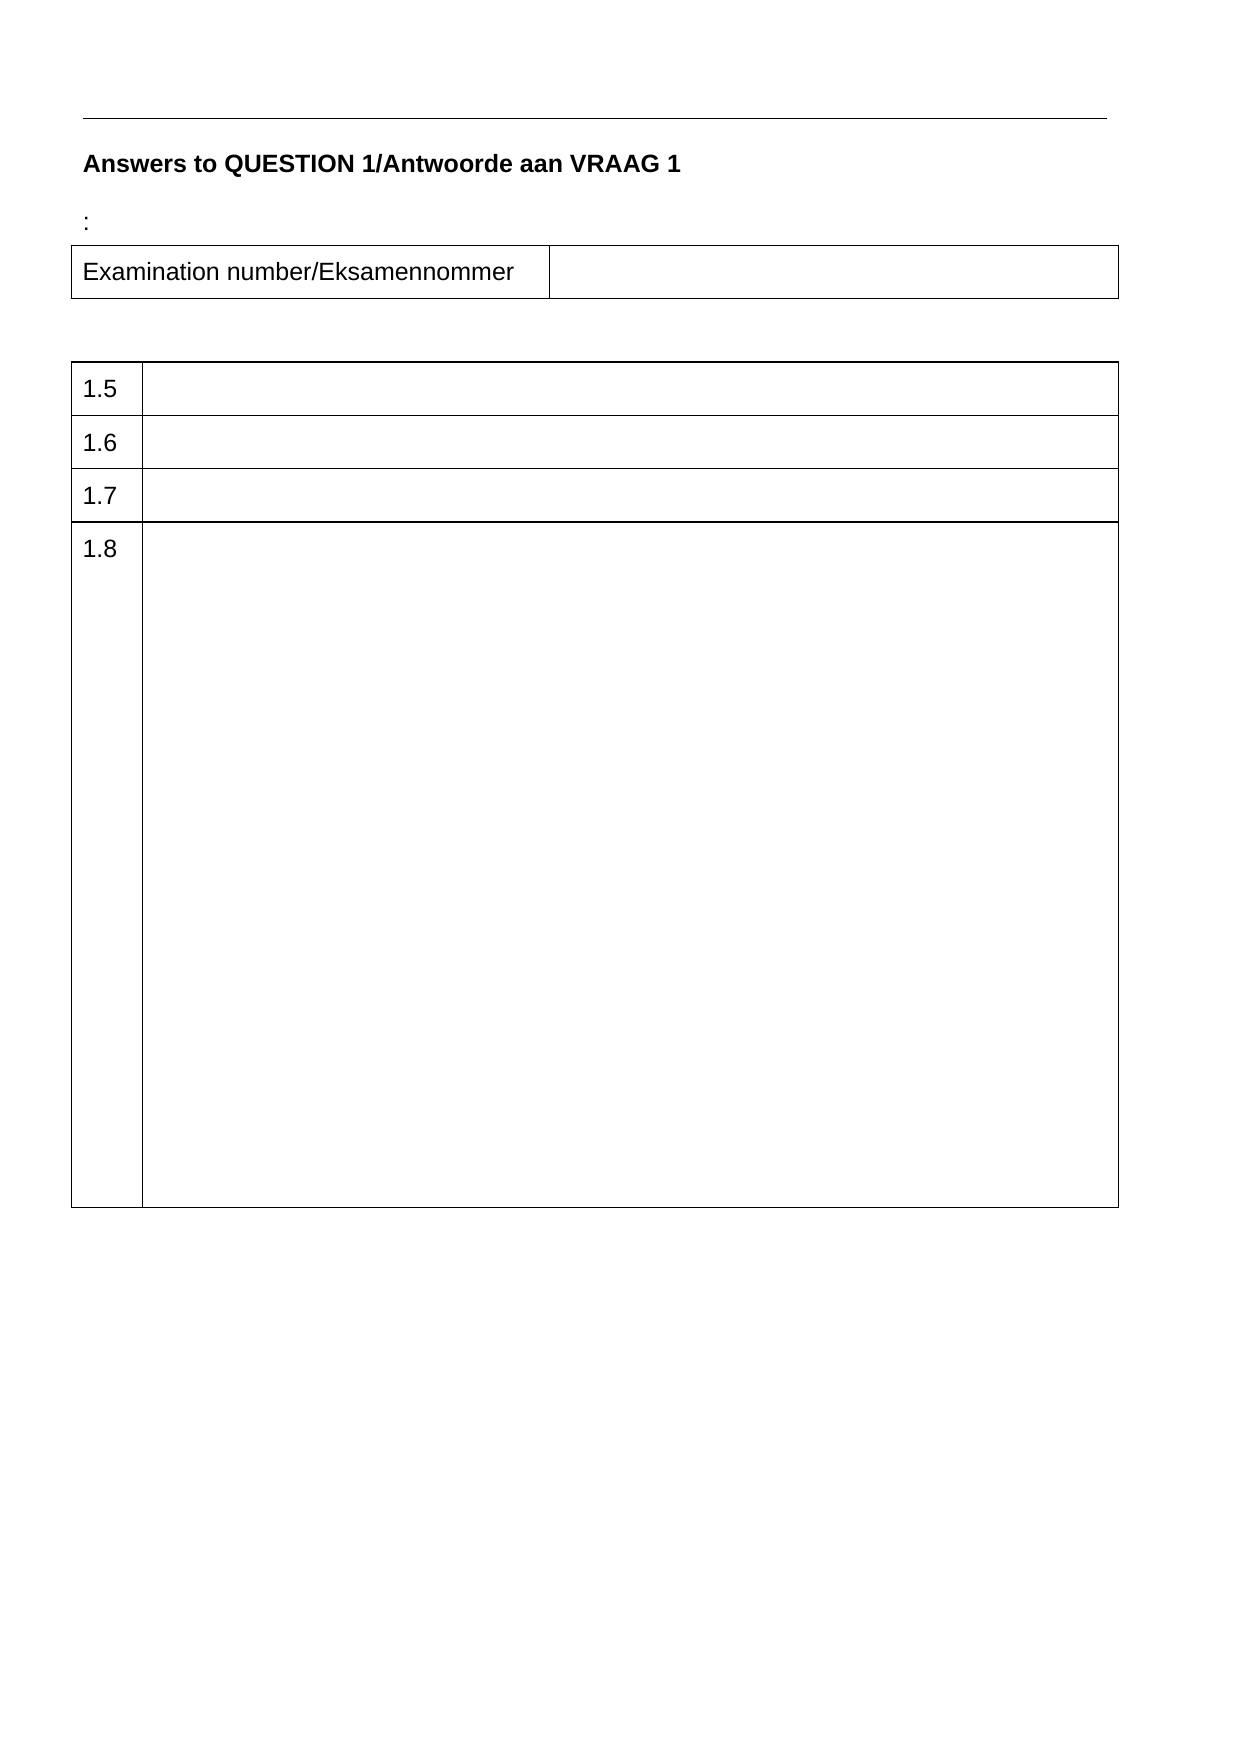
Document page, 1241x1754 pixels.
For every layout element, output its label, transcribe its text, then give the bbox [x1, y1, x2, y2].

text : [83, 207, 1107, 236]
table_header 1.5 [72, 363, 142, 415]
table_header Examination number/Eksamennommer [72, 246, 549, 298]
text Answers to QUESTION 1/Antwoorde aan VRAAG 1 [83, 149, 1107, 178]
table_cell 1.7 [72, 469, 142, 521]
table_cell [143, 469, 1118, 521]
table_cell [143, 523, 1118, 1207]
table_header [143, 363, 1118, 415]
table_header [550, 246, 1118, 298]
table_cell [143, 416, 1118, 468]
table_cell 1.6 [72, 416, 142, 468]
table_cell 1.8 [72, 523, 142, 1207]
